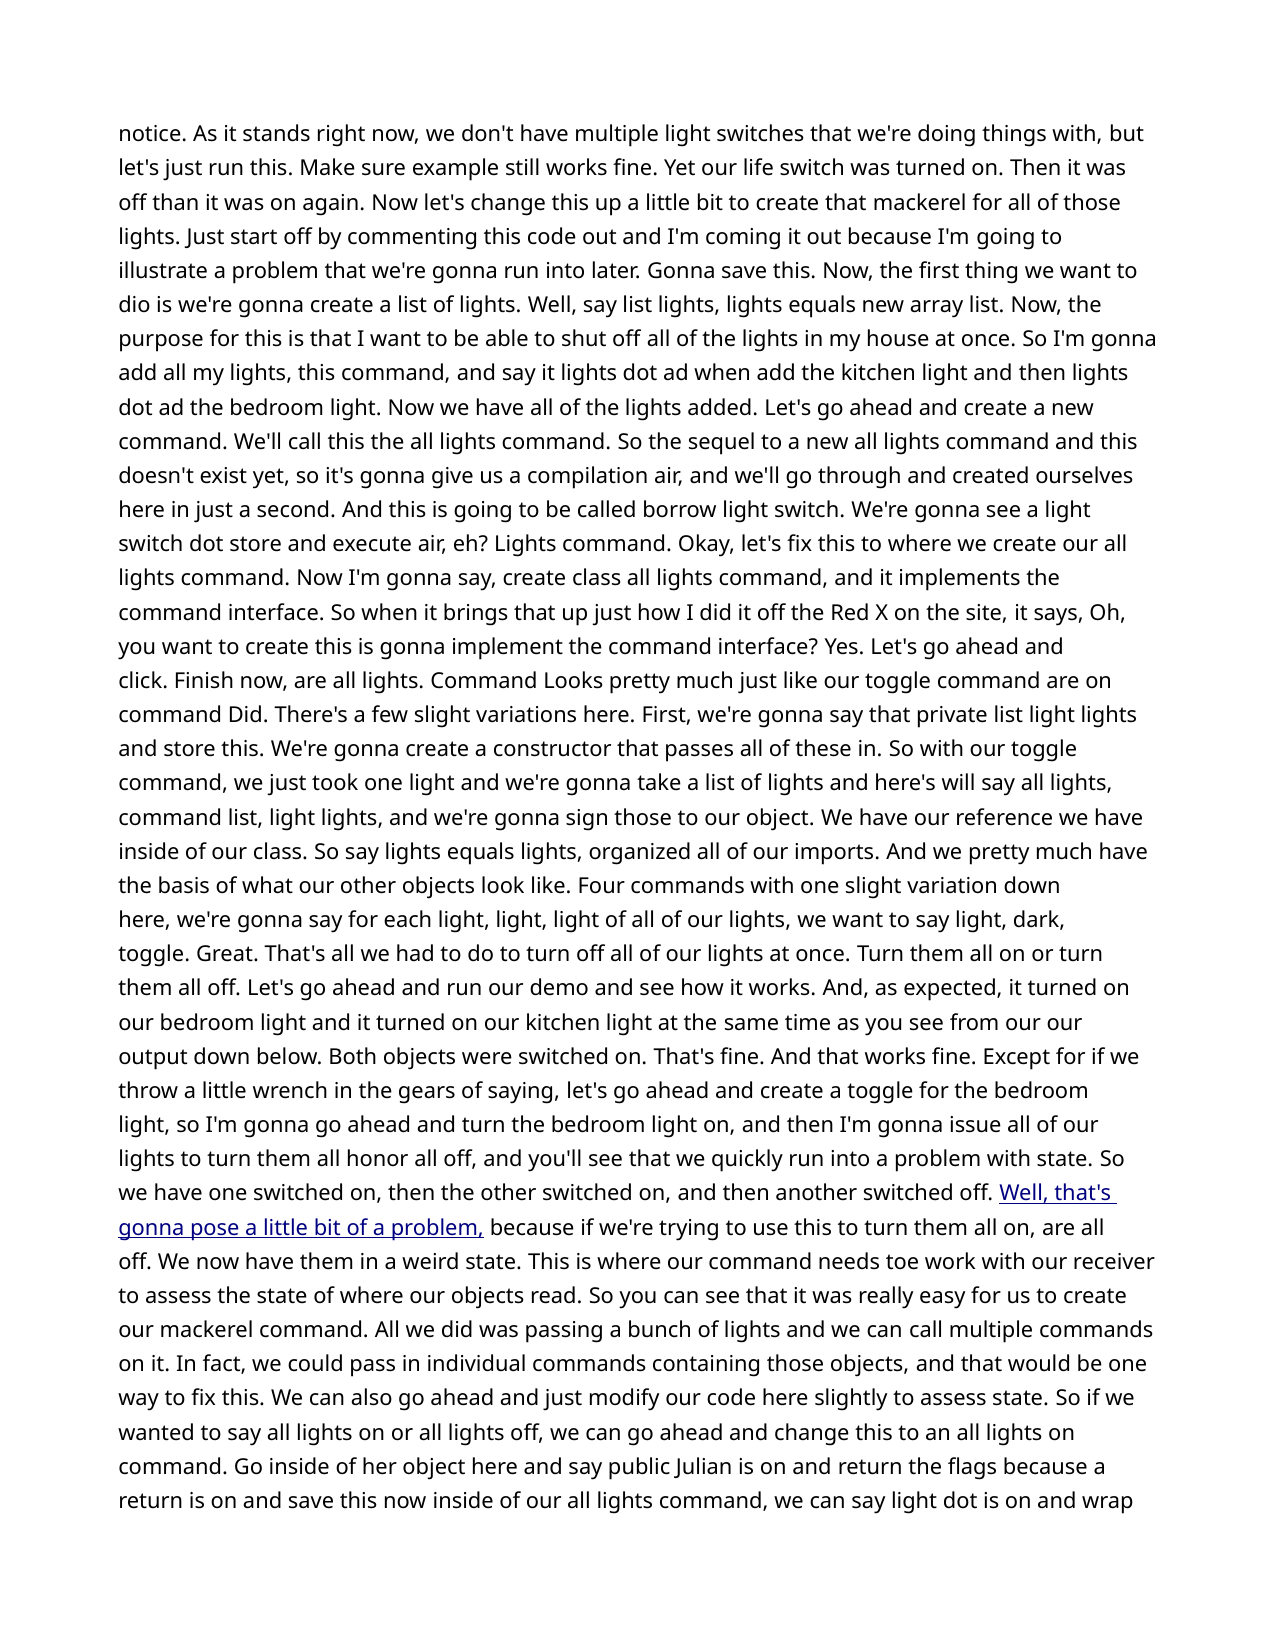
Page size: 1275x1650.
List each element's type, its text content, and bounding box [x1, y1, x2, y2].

text notice. As it stands right now, we don't have multiple light switches that we're doing things with, but let's just run this. Make sure example still works fine. Yet our life switch was turned on. Then it was off than it was on again. Now let's change this up a little bit to create that mackerel for all of those lights. Just start off by commenting this code out and I'm coming it out because I'm going to illustrate a problem that we're gonna run into later. Gonna save this. Now, the first thing we want to dio is we're gonna create a list of lights. Well, say list lights, lights equals new array list. Now, the purpose for this is that I want to be able to shut off all of the lights in my house at once. So I'm gonna add all my lights, this command, and say it lights dot ad when add the kitchen light and then lights dot ad the bedroom light. Now we have all of the lights added. Let's go ahead and create a new command. We'll call this the all lights command. So the sequel to a new all lights command and this doesn't exist yet, so it's gonna give us a compilation air, and we'll go through and created ourselves here in just a second. And this is going to be called borrow light switch. We're gonna see a light switch dot store and execute air, eh? Lights command. Okay, let's fix this to where we create our all lights command. Now I'm gonna say, create class all lights command, and it implements the command interface. So when it brings that up just how I did it off the Red X on the site, it says, Oh, you want to create this is gonna implement the command interface? Yes. Let's go ahead and click. Finish now, are all lights. Command Looks pretty much just like our toggle command are on command Did. There's a few slight variations here. First, we're gonna say that private list light lights and store this. We're gonna create a constructor that passes all of these in. So with our toggle command, we just took one light and we're gonna take a list of lights and here's will say all lights, command list, light lights, and we're gonna sign those to our object. We have our reference we have inside of our class. So say lights equals lights, organized all of our imports. And we pretty much have the basis of what our other objects look like. Four commands with one slight variation down here, we're gonna say for each light, light, light of all of our lights, we want to say light, dark, toggle. Great. That's all we had to do to turn off all of our lights at once. Turn them all on or turn them all off. Let's go ahead and run our demo and see how it works. And, as expected, it turned on our bedroom light and it turned on our kitchen light at the same time as you see from our our output down below. Both objects were switched on. That's fine. And that works fine. Except for if we throw a little wrench in the gears of saying, let's go ahead and create a toggle for the bedroom light, so I'm gonna go ahead and turn the bedroom light on, and then I'm gonna issue all of our lights to turn them all honor all off, and you'll see that we quickly run into a problem with state. So we have one switched on, then the other switched on, and then another switched off. Well, that's gonna pose a little bit of a problem, because if we're trying to use this to turn them all on, are all off. We now have them in a weird state. This is where our command needs toe work with our receiver to assess the state of where our objects read. So you can see that it was really easy for us to create our mackerel command. All we did was passing a bunch of lights and we can call multiple commands on it. In fact, we could pass in individual commands containing those objects, and that would be one way to fix this. We can also go ahead and just modify our code here slightly to assess state. So if we wanted to say all lights on or all lights off, we can go ahead and change this to an all lights on command. Go inside of her object here and say public Julian is on and return the flags because a return is on and save this now inside of our all lights command, we can say light dot is on and wrap [118, 118, 1157, 1514]
